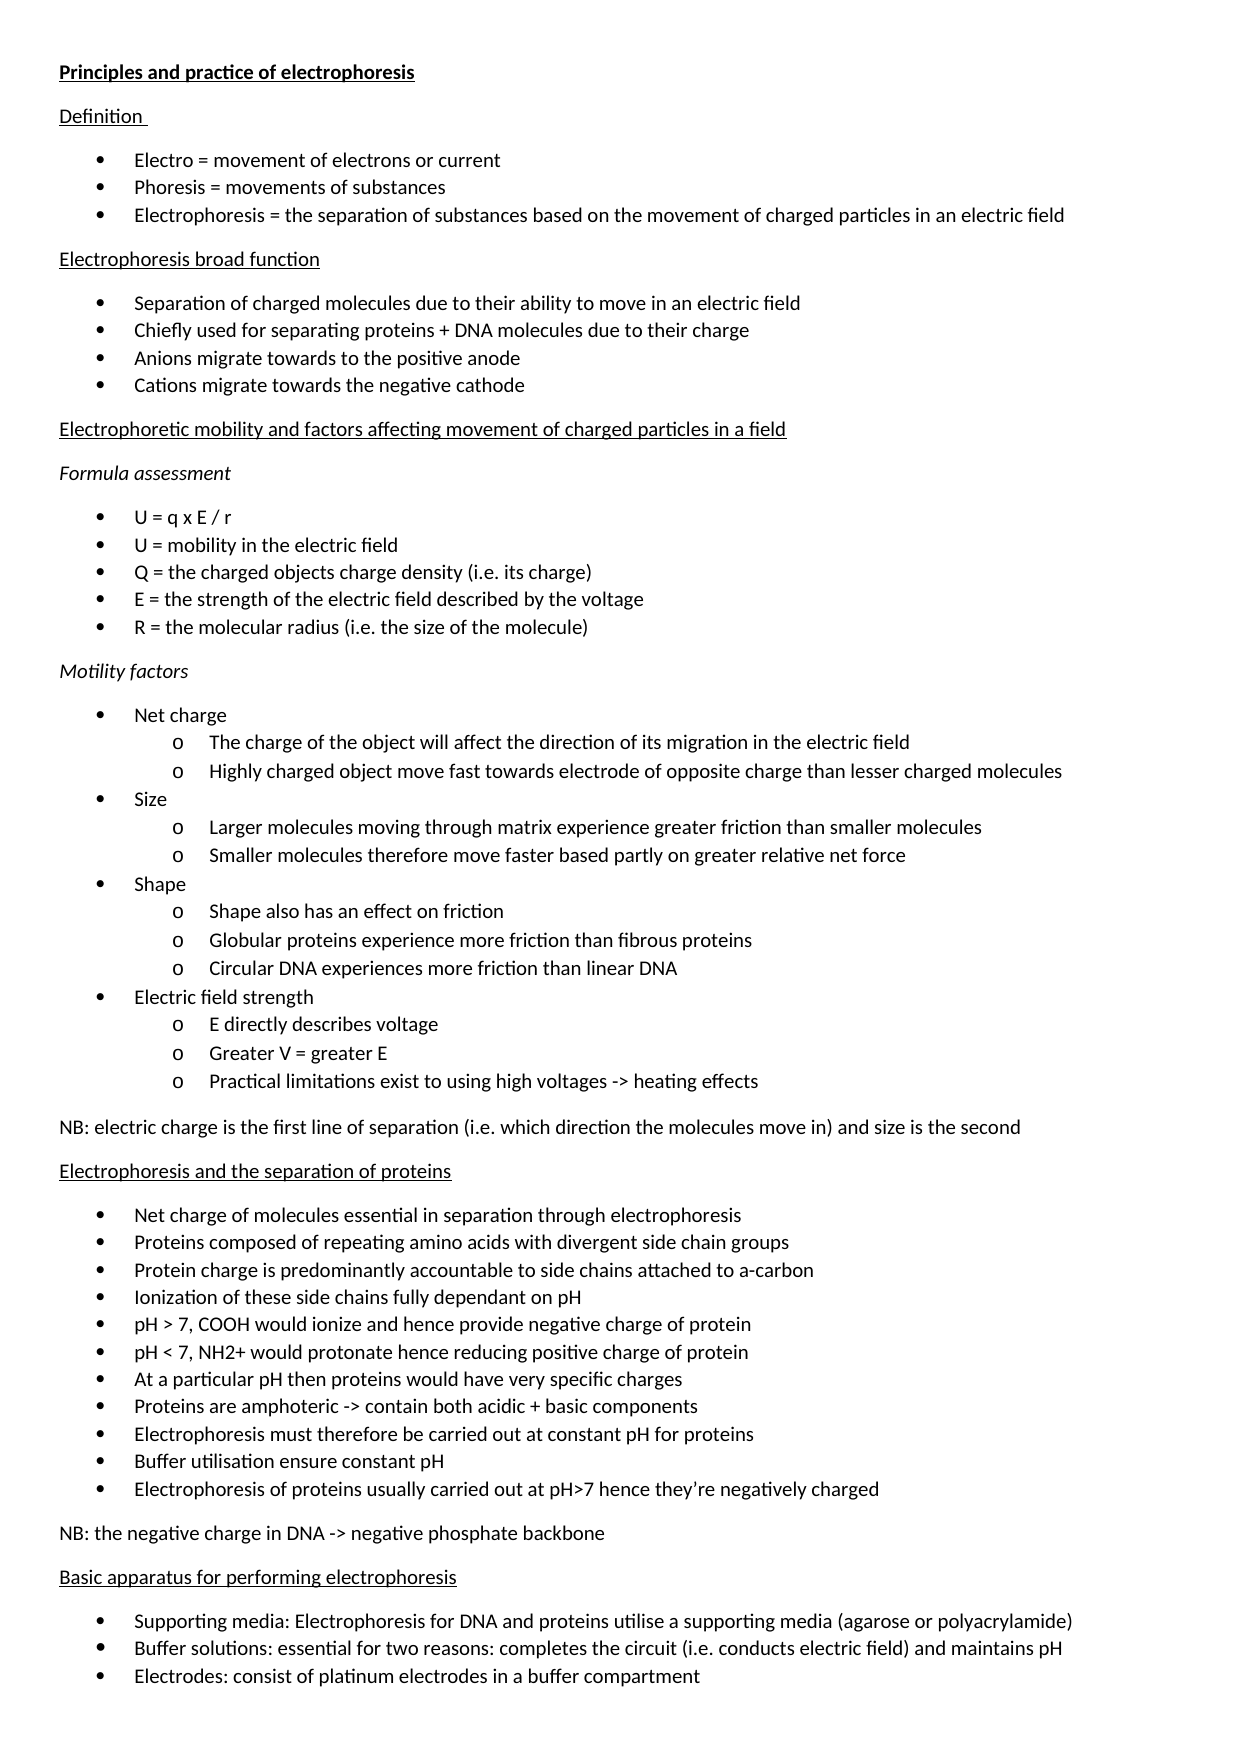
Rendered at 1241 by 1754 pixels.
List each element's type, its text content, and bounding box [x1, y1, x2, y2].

list Supporting media: Electrophoresis for DNA and proteins utilise a supporting media (agarose or polyacrylamide) [97, 1608, 1181, 1633]
list Phoresis = movements of substances [97, 174, 1181, 200]
text Basic apparatus for performing electrophoresis [59, 1564, 1181, 1589]
list Cations migrate towards the negative cathode [97, 372, 1181, 398]
list E = the strength of the electric field described by the voltage [97, 587, 1181, 612]
text Principles and practice of electrophoresis [59, 59, 1181, 84]
list Proteins are amphoteric -> contain both acidic + basic components [97, 1394, 1181, 1419]
list Electro = movement of electrons or current [97, 147, 1181, 173]
text Definition [59, 103, 1181, 128]
list Proteins composed of repeating amino acids with divergent side chain groups [97, 1229, 1181, 1255]
list Buffer utilisation ensure constant pH [97, 1448, 1181, 1474]
list Ionization of these side chains fully dependant on pH [97, 1284, 1181, 1309]
list Chiefly used for separating proteins + DNA molecules due to their charge [97, 317, 1181, 343]
list Globular proteins experience more friction than fibrous proteins [172, 927, 1181, 953]
list Greater V = greater E [172, 1040, 1181, 1067]
list Practical limitations exist to using high voltages -> heating effects [172, 1069, 1181, 1095]
list Buffer solutions: essential for two reasons: completes the circuit (i.e. conducts electric field) and maintains pH [97, 1636, 1181, 1661]
list Electrodes: consist of platinum electrodes in a buffer compartment [97, 1663, 1181, 1688]
list pH < 7, NH2+ would protonate hence reducing positive charge of protein [97, 1339, 1181, 1364]
list Size [97, 787, 1181, 812]
list Net charge [97, 702, 1181, 728]
text Electrophoresis and the separation of proteins [59, 1158, 1181, 1183]
list Anions migrate towards to the positive anode [97, 345, 1181, 370]
list Net charge of molecules essential in separation through electrophoresis [97, 1202, 1181, 1227]
text NB: electric charge is the first line of separation (i.e. which direction the molecules move in) and size is the second [59, 1114, 1181, 1139]
list Smaller molecules therefore move faster based partly on greater relative net force [172, 843, 1181, 869]
list E directly describes voltage [172, 1012, 1181, 1038]
list Highly charged object move fast towards electrode of opposite charge than lesser charged molecules [172, 758, 1181, 784]
list pH > 7, COOH would ionize and hence provide negative charge of protein [97, 1312, 1181, 1337]
text Electrophoretic mobility and factors affecting movement of charged particles in a field [59, 416, 1181, 442]
list R = the molecular radius (i.e. the size of the molecule) [97, 614, 1181, 639]
list Separation of charged molecules due to their ability to move in an electric field [97, 290, 1181, 316]
list Electrophoresis = the separation of substances based on the movement of charged particles in an electric field [97, 202, 1181, 227]
list Electrophoresis of proteins usually carried out at pH>7 hence they’re negatively charged [97, 1476, 1181, 1501]
list Q = the charged objects charge density (i.e. its charge) [97, 559, 1181, 585]
list Protein charge is predominantly accountable to side chains attached to a-carbon [97, 1257, 1181, 1282]
list At a particular pH then proteins would have very specific charges [97, 1366, 1181, 1392]
list Circular DNA experiences more friction than linear DNA [172, 956, 1181, 982]
list Shape also has an effect on friction [172, 898, 1181, 925]
text Electrophoresis broad function [59, 246, 1181, 271]
list The charge of the object will affect the direction of its migration in the electric field [172, 729, 1181, 756]
list U = q x E / r [97, 504, 1181, 530]
list Electric field strength [97, 984, 1181, 1009]
list Shape [97, 871, 1181, 897]
text Formula assessment [59, 460, 1181, 486]
list U = mobility in the electric field [97, 532, 1181, 557]
text Motility factors [59, 658, 1181, 683]
list Larger molecules moving through matrix experience greater friction than smaller molecules [172, 814, 1181, 841]
list Electrophoresis must therefore be carried out at constant pH for proteins [97, 1421, 1181, 1447]
text NB: the negative charge in DNA -> negative phosphate backbone [59, 1520, 1181, 1545]
